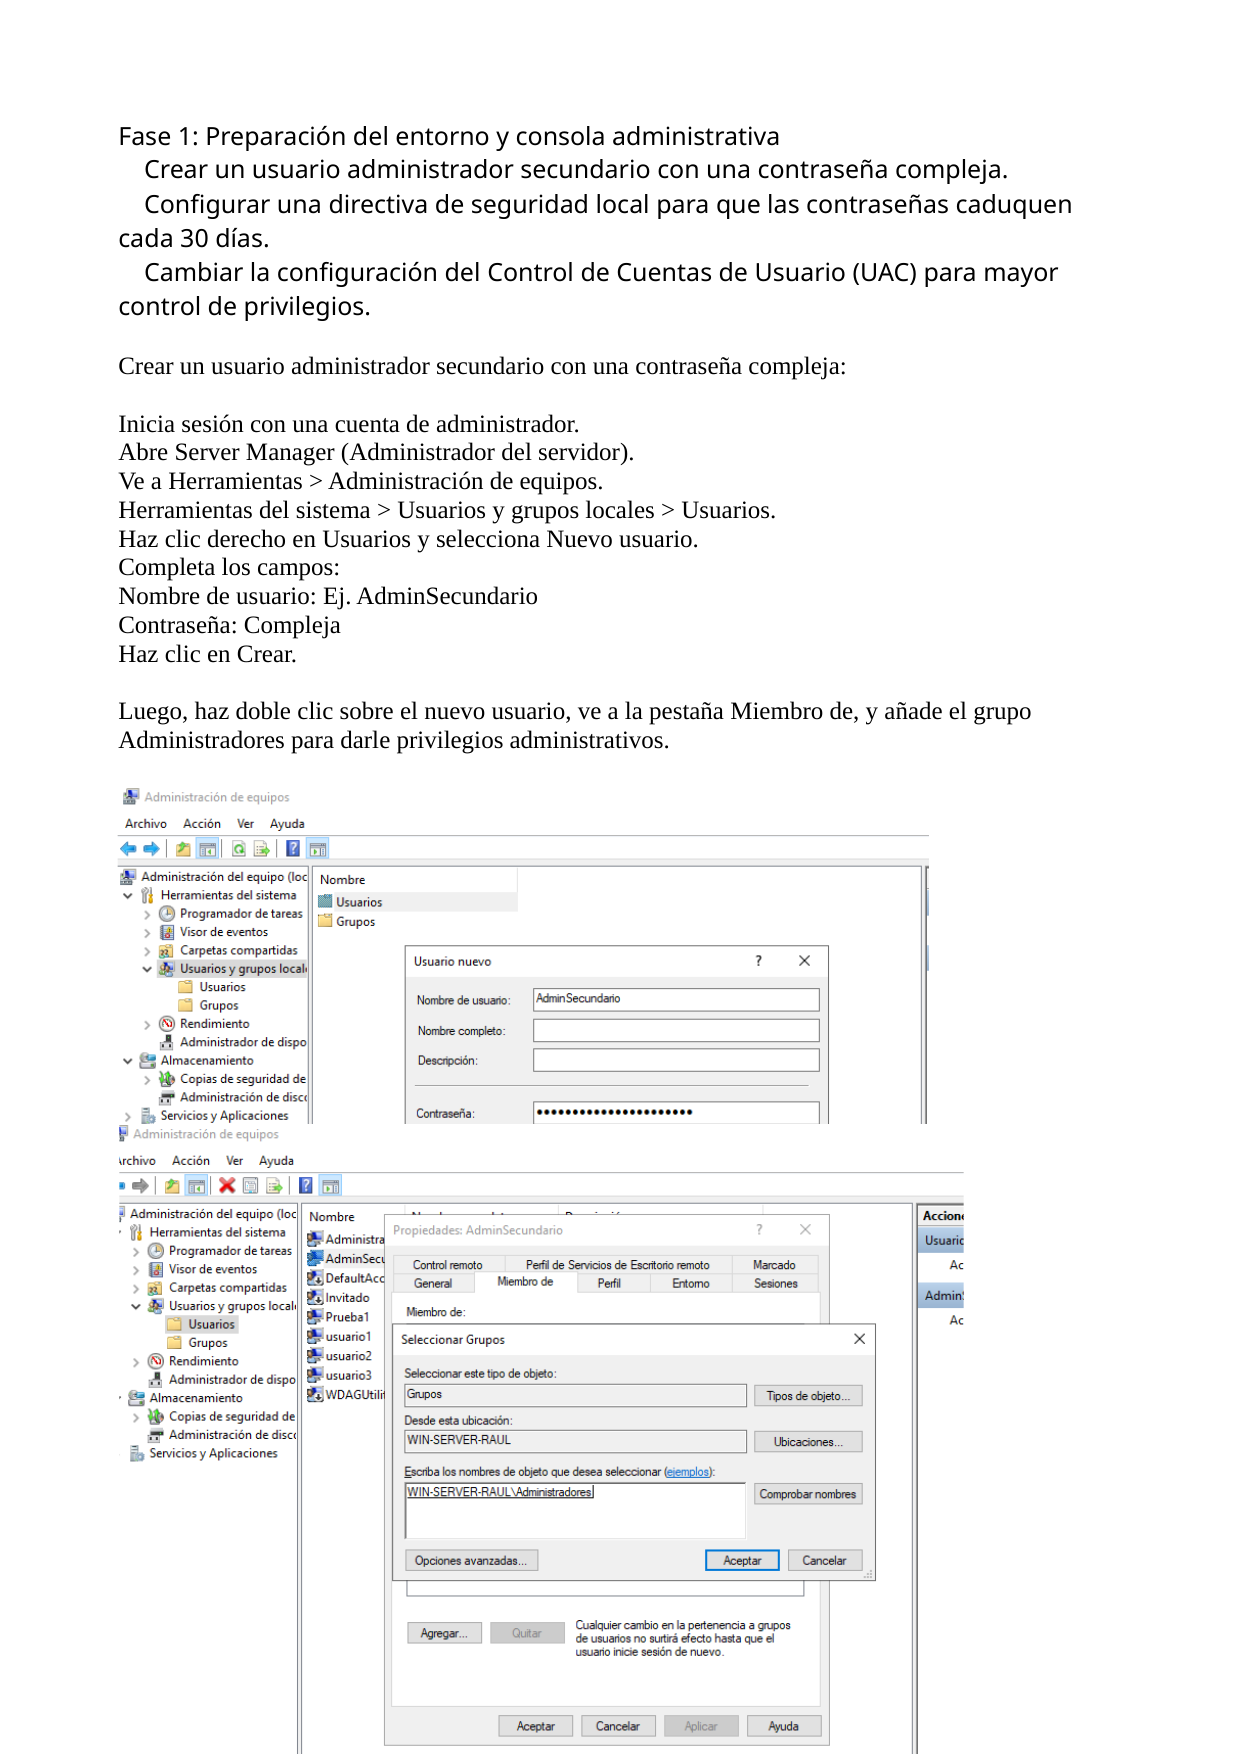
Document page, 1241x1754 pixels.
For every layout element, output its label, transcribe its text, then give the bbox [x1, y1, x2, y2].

picture [117, 782, 964, 1754]
text Crear un usuario administrador secundario con una contraseña compleja: [118, 351, 1122, 380]
text Inicia sesión con una cuenta de administrador. Abre Server Manager (Administrador del servidor). Ve a Herramientas > Administración de equipos. Herramientas del sistema > Usuarios y grupos locales > Usuarios. Haz clic derecho en Usuarios y selecciona Nuevo usuario. Completa los campos: Nombre de usuario: Ej. AdminSecundario Contraseña: Compleja Haz clic en Crear. Luego, haz doble clic sobre el nuevo usuario, ve a la pestaña Miembro de, y añade el grupo Administradores para darle privilegios administrativos. [118, 380, 1122, 754]
text Fase 1: Preparación del entorno y consola administrativa ✅ Crear un usuario administrador secundario con una contraseña compleja. ✅ Configurar una directiva de seguridad local para que las contraseñas caduquen cada 30 días. ✅ Cambiar la configuración del Control de Cuentas de Usuario (UAC) para mayor control de privilegios. [118, 118, 1122, 322]
